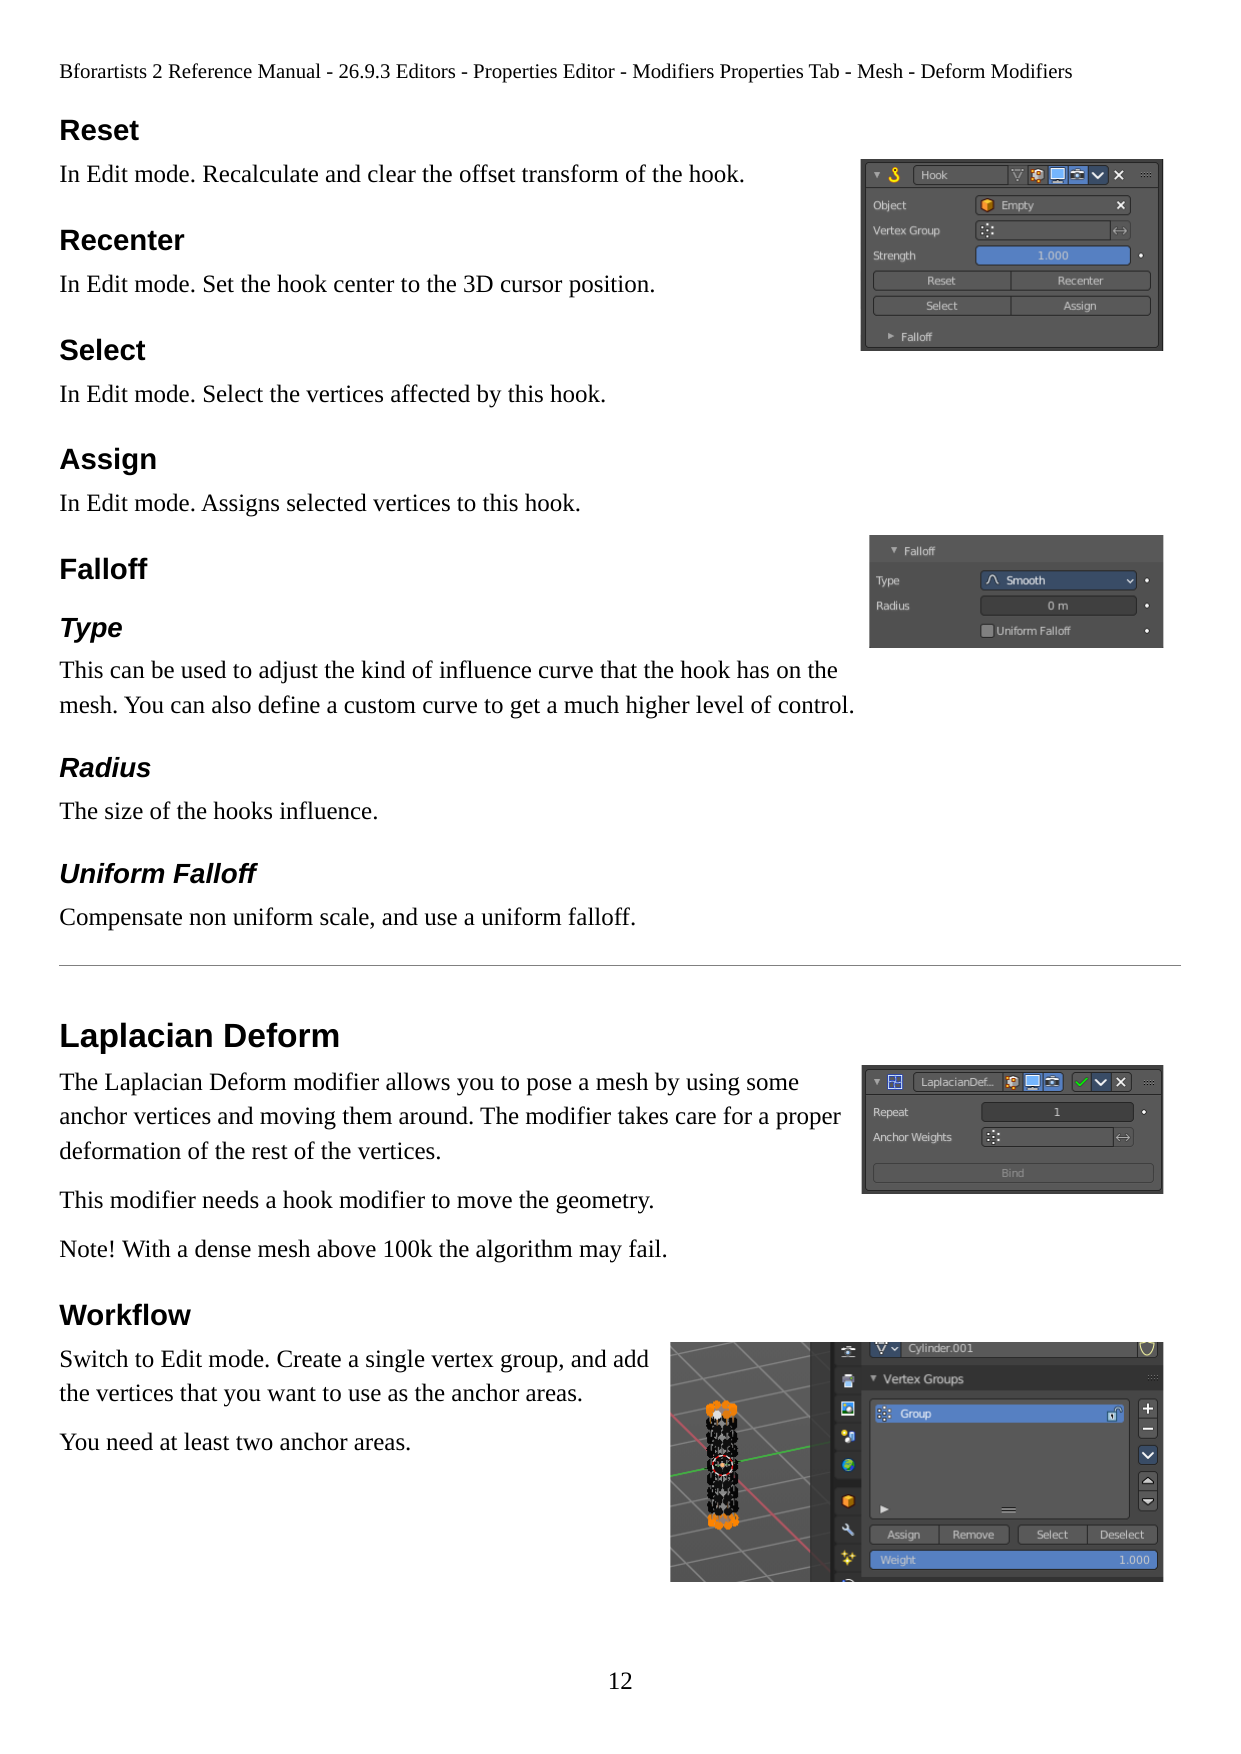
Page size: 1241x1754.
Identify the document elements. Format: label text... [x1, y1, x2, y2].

picture [670, 1342, 1164, 1582]
text The Laplacian Deform modifier allows you to pose a mesh by using some anchor vertices and moving them around. The modifier takes care for a proper deformation of the rest of the vertices. [59, 1067, 861, 1164]
subtitle [1164, 222, 1181, 256]
picture [869, 535, 1164, 648]
subtitle Select [59, 332, 1181, 366]
subtitle Assign [59, 442, 1181, 476]
text You need at least two anchor areas. [59, 1427, 670, 1456]
subtitle Recenter [59, 222, 860, 256]
text Switch to Edit mode. Create a single vertex group, and add the vertices that you want to use as the anchor areas. [59, 1344, 670, 1407]
text In Edit mode. Set the hook center to the 3D cursor position. [59, 269, 860, 297]
text In Edit mode. Assigns selected vertices to this hook. [59, 488, 1181, 517]
picture [860, 159, 1164, 351]
subtitle Laplacian Deform [59, 1016, 1181, 1054]
text Note! With a dense mesh above 100k the algorithm may fail. [59, 1234, 1181, 1263]
text In Edit mode. Select the vertices affected by this hook. [59, 379, 1181, 407]
text Compensate non uniform scale, and use a uniform falloff. [59, 902, 1181, 930]
subtitle [1164, 611, 1181, 643]
text This can be used to adjust the kind of influence curve that the hook has on the mesh. You can also define a custom curve to get a much higher level of control. [59, 655, 1181, 718]
subtitle [1164, 552, 1181, 586]
text This modifier needs a hook modifier to move the geometry. [59, 1185, 1181, 1214]
subtitle Radius [59, 751, 1181, 783]
subtitle Workflow [59, 1298, 1181, 1331]
subtitle Uniform Falloff [59, 857, 1181, 889]
text The size of the hooks influence. [59, 796, 1181, 824]
subtitle Falloff [59, 552, 869, 586]
subtitle Reset [59, 113, 1181, 146]
text In Edit mode. Recalculate and clear the offset transform of the hook. [59, 159, 860, 188]
picture [861, 1065, 1164, 1194]
subtitle Type [59, 611, 869, 643]
